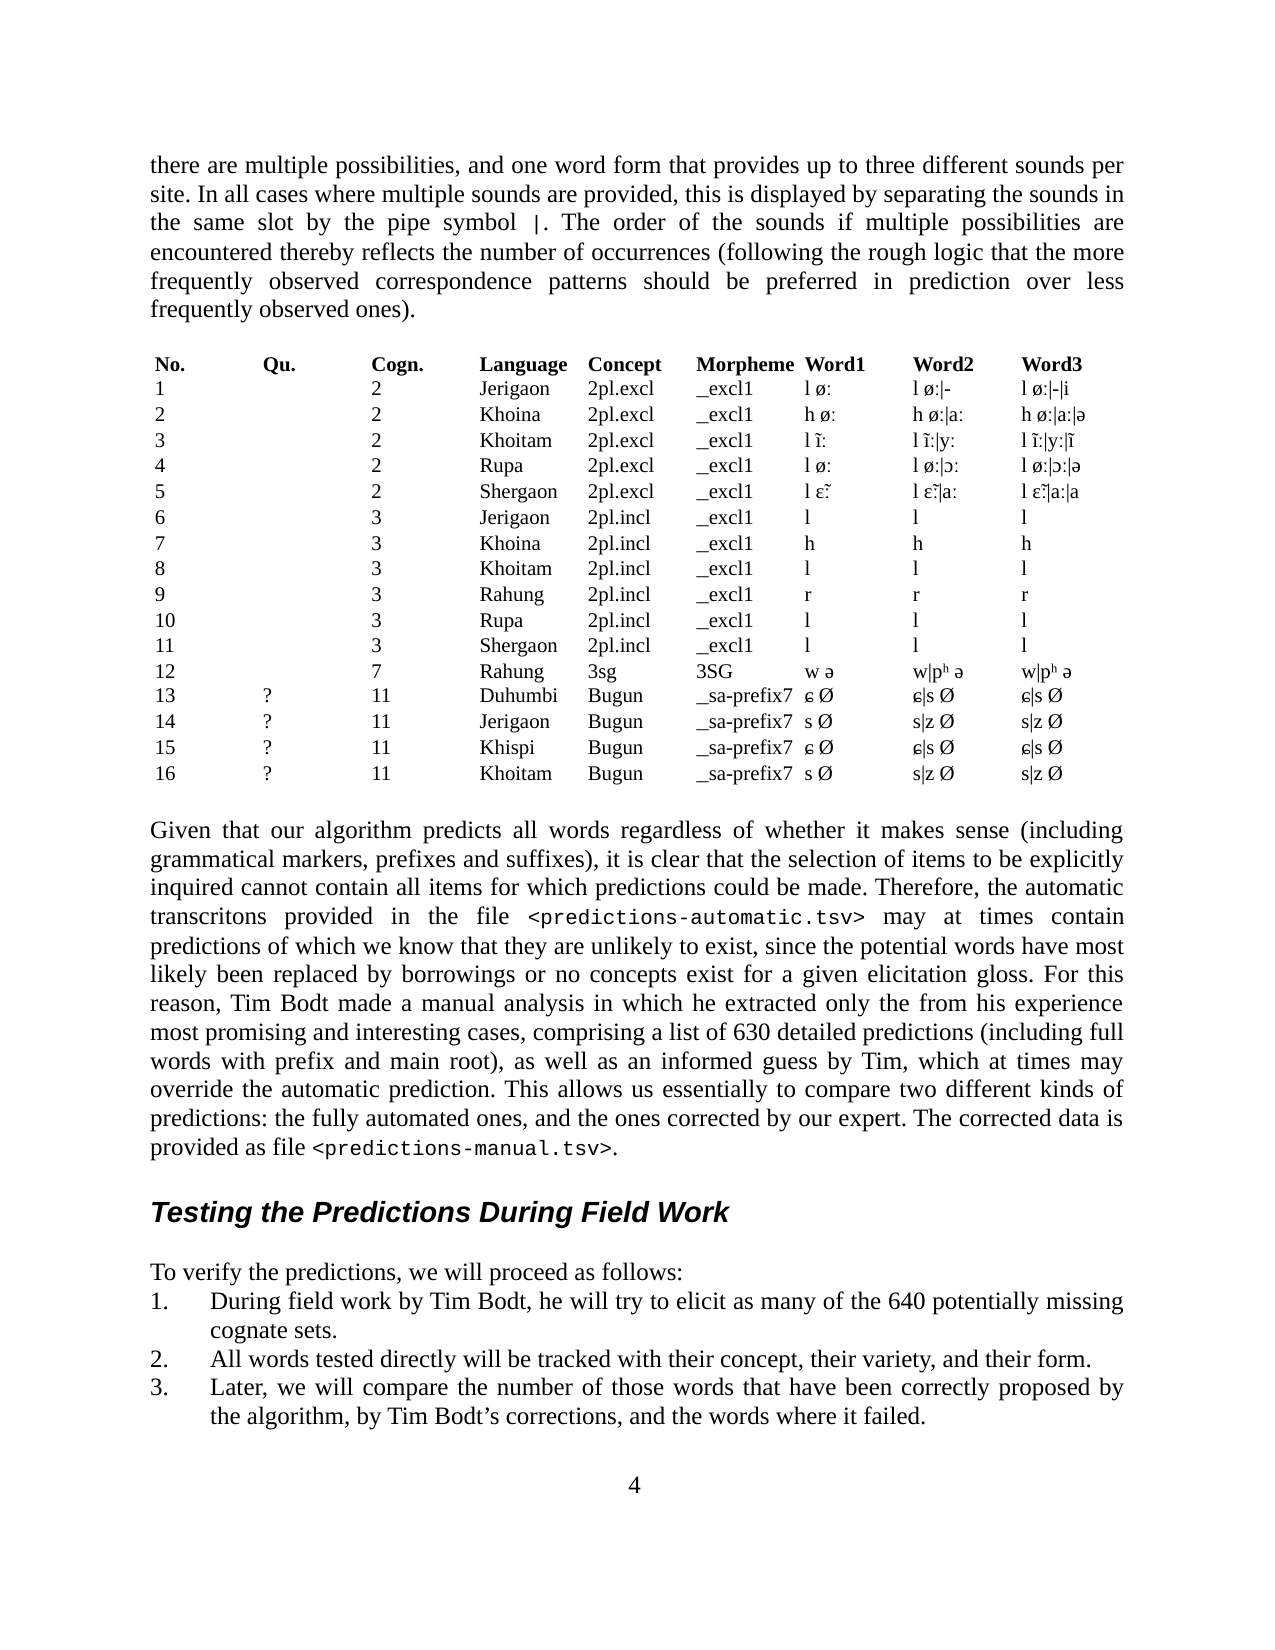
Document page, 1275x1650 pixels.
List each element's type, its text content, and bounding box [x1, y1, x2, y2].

table_cell Khoitam [475, 556, 583, 582]
table_cell [258, 479, 367, 505]
table_cell h [908, 531, 1017, 556]
table_cell ? [258, 709, 367, 735]
table_cell Bugun [583, 709, 692, 735]
table_header Concept [583, 352, 692, 376]
table_cell _excl1 [692, 479, 800, 505]
table_cell h [1017, 531, 1125, 556]
table_cell h [800, 531, 908, 556]
table_cell 2pl.incl [583, 582, 692, 608]
table_cell 4 [150, 453, 258, 479]
table_cell 2 [367, 453, 475, 479]
table_cell _excl1 [692, 608, 800, 633]
table_cell ɕ Ø [800, 735, 908, 760]
table_cell Khoitam [475, 760, 583, 786]
subtitle Testing the Predictions During Field Work [150, 1195, 1125, 1229]
table_cell r [1017, 582, 1125, 608]
table_cell [258, 453, 367, 479]
table_cell _excl1 [692, 453, 800, 479]
table_header Morpheme [692, 352, 800, 376]
table_cell _excl1 [692, 402, 800, 428]
table_cell Khoitam [475, 428, 583, 453]
table_cell s Ø [800, 709, 908, 735]
table_cell 2pl.excl [583, 376, 692, 402]
table_cell Rupa [475, 453, 583, 479]
table_cell 2pl.excl [583, 453, 692, 479]
table_cell l [1017, 608, 1125, 633]
table_cell 7 [367, 659, 475, 683]
table_cell 3sg [583, 659, 692, 683]
table_cell s|z Ø [1017, 709, 1125, 735]
table_cell l øː [800, 376, 908, 402]
table_cell _excl1 [692, 428, 800, 453]
table_header Cogn. [367, 352, 475, 376]
table_cell _sa-prefix7 [692, 735, 800, 760]
table_cell l ĩː [800, 428, 908, 453]
text there are multiple possibilities, and one word form that provides up to three different sounds per site. In all cases where multiple sounds are provided, this is displayed by separating the sounds in the same slot by the pipe symbol |. The order of the sounds if multiple possibilities are encountered thereby reflects the number of occurrences (following the rough logic that the more frequently observed correspondence patterns should be preferred in prediction over less frequently observed ones). [150, 150, 1125, 323]
table_cell 11 [367, 760, 475, 786]
table_cell l øː [800, 453, 908, 479]
table_cell 2 [367, 428, 475, 453]
table_cell Jerigaon [475, 709, 583, 735]
table_cell _excl1 [692, 582, 800, 608]
table_cell Rahung [475, 659, 583, 683]
table_cell 2pl.excl [583, 479, 692, 505]
table_cell _sa-prefix7 [692, 683, 800, 709]
table_cell l øː|- [908, 376, 1017, 402]
table_cell l [1017, 634, 1125, 659]
table_header Word2 [908, 352, 1017, 376]
table_cell 2pl.excl [583, 402, 692, 428]
table_cell 16 [150, 760, 258, 786]
table_cell [258, 582, 367, 608]
table_header Word3 [1017, 352, 1125, 376]
list During field work by Tim Bodt, he will try to elicit as many of the 640 potentially missing cognate sets. [150, 1286, 1125, 1344]
table_cell [258, 505, 367, 531]
table_cell 12 [150, 659, 258, 683]
table_cell Jerigaon [475, 376, 583, 402]
table_cell ɕ|s Ø [908, 735, 1017, 760]
table_cell l [800, 608, 908, 633]
table_cell 2 [367, 479, 475, 505]
table_cell 9 [150, 582, 258, 608]
table_cell 11 [150, 634, 258, 659]
table_cell 2pl.incl [583, 556, 692, 582]
table_cell 3 [367, 505, 475, 531]
table_cell _excl1 [692, 556, 800, 582]
table_cell s|z Ø [908, 760, 1017, 786]
table_cell [258, 402, 367, 428]
table_cell 3SG [692, 659, 800, 683]
table_cell 2 [367, 376, 475, 402]
table_cell 3 [367, 531, 475, 556]
table_cell [258, 428, 367, 453]
table_cell w|pʰ ə [908, 659, 1017, 683]
table_cell _excl1 [692, 376, 800, 402]
table_cell 3 [367, 608, 475, 633]
table_cell Khispi [475, 735, 583, 760]
table_cell l øː|ɔː [908, 453, 1017, 479]
table_cell l ĩː|yː|ĩ [1017, 428, 1125, 453]
table_cell 2pl.incl [583, 505, 692, 531]
table_cell 11 [367, 709, 475, 735]
table_cell l [800, 505, 908, 531]
table_cell 2 [367, 402, 475, 428]
table_cell 14 [150, 709, 258, 735]
table_cell s|z Ø [908, 709, 1017, 735]
table_cell _sa-prefix7 [692, 709, 800, 735]
table_cell w|pʰ ə [1017, 659, 1125, 683]
table_cell l [908, 556, 1017, 582]
table_cell 3 [367, 634, 475, 659]
table_cell Rupa [475, 608, 583, 633]
table_cell _excl1 [692, 531, 800, 556]
table_cell l øː|ɔː|ə [1017, 453, 1125, 479]
table_cell h øː|aː|ə [1017, 402, 1125, 428]
table_cell 5 [150, 479, 258, 505]
table_cell 2pl.excl [583, 428, 692, 453]
table_cell 3 [150, 428, 258, 453]
table_cell 2pl.incl [583, 531, 692, 556]
table_cell [258, 634, 367, 659]
table_cell l [1017, 556, 1125, 582]
table_cell 13 [150, 683, 258, 709]
table_cell [258, 608, 367, 633]
table_cell Rahung [475, 582, 583, 608]
table_cell Bugun [583, 760, 692, 786]
text Given that our algorithm predicts all words regardless of whether it makes sense (including grammatical markers, prefixes and suffixes), it is clear that the selection of items to be explicitly inquired cannot contain all items for which predictions could be made. Therefore, the automatic transcritons provided in the file <predictions-automatic.tsv> may at times contain predictions of which we know that they are unlikely to exist, since the potential words have most likely been replaced by borrowings or no concepts exist for a given elicitation gloss. For this reason, Tim Bodt made a manual analysis in which he extracted only the from his experience most promising and interesting cases, comprising a list of 630 detailed predictions (including full words with prefix and main root), as well as an informed guess by Tim, which at times may override the automatic prediction. This allows us essentially to compare two different kinds of predictions: the fully automated ones, and the ones corrected by our expert. The corrected data is provided as file <predictions-manual.tsv>. [150, 815, 1125, 1162]
table_cell 8 [150, 556, 258, 582]
table_cell _excl1 [692, 634, 800, 659]
table_cell ? [258, 760, 367, 786]
table_cell ? [258, 735, 367, 760]
table_cell l øː|-|i [1017, 376, 1125, 402]
table_cell 11 [367, 683, 475, 709]
table_cell ɕ Ø [800, 683, 908, 709]
table_cell l [908, 634, 1017, 659]
table_cell ɕ|s Ø [908, 683, 1017, 709]
table_cell 3 [367, 556, 475, 582]
table_cell r [800, 582, 908, 608]
table_header Word1 [800, 352, 908, 376]
table_cell 15 [150, 735, 258, 760]
table_cell h øː|aː [908, 402, 1017, 428]
table_cell l ɛ̃ː [800, 479, 908, 505]
list Later, we will compare the number of those words that have been correctly proposed by the algorithm, by Tim Bodt’s corrections, and the words where it failed. [150, 1372, 1125, 1430]
table_cell 10 [150, 608, 258, 633]
table_cell _sa-prefix7 [692, 760, 800, 786]
list All words tested directly will be tracked with their concept, their variety, and their form. [150, 1344, 1125, 1372]
table_cell s Ø [800, 760, 908, 786]
table_cell Bugun [583, 735, 692, 760]
table_cell h øː [800, 402, 908, 428]
table_cell l ĩː|yː [908, 428, 1017, 453]
table_cell l ɛ̃ː|aː [908, 479, 1017, 505]
table_cell ? [258, 683, 367, 709]
table_cell 7 [150, 531, 258, 556]
table_header Qu. [258, 352, 367, 376]
table_cell w ə [800, 659, 908, 683]
table_cell s|z Ø [1017, 760, 1125, 786]
table_cell Duhumbi [475, 683, 583, 709]
table_cell l [1017, 505, 1125, 531]
table_cell r [908, 582, 1017, 608]
table_header Language [475, 352, 583, 376]
table_cell Shergaon [475, 634, 583, 659]
table_cell _excl1 [692, 505, 800, 531]
table_cell 11 [367, 735, 475, 760]
table_cell Khoina [475, 402, 583, 428]
text To verify the predictions, we will proceed as follows: [150, 1257, 1125, 1286]
table_cell [258, 659, 367, 683]
table_cell 2pl.incl [583, 634, 692, 659]
table_cell l [800, 634, 908, 659]
table_cell l [908, 505, 1017, 531]
table_cell l ɛ̃ː|aː|a [1017, 479, 1125, 505]
table_cell l [800, 556, 908, 582]
table_cell 6 [150, 505, 258, 531]
table_cell [258, 376, 367, 402]
table_cell ɕ|s Ø [1017, 683, 1125, 709]
table_cell 1 [150, 376, 258, 402]
table_header No. [150, 352, 258, 376]
table_cell l [908, 608, 1017, 633]
table_cell Shergaon [475, 479, 583, 505]
table_cell [258, 531, 367, 556]
table_cell ɕ|s Ø [1017, 735, 1125, 760]
table_cell Khoina [475, 531, 583, 556]
table_cell 2pl.incl [583, 608, 692, 633]
table_cell Bugun [583, 683, 692, 709]
table_cell [258, 556, 367, 582]
table_cell 2 [150, 402, 258, 428]
table_cell Jerigaon [475, 505, 583, 531]
table_cell 3 [367, 582, 475, 608]
